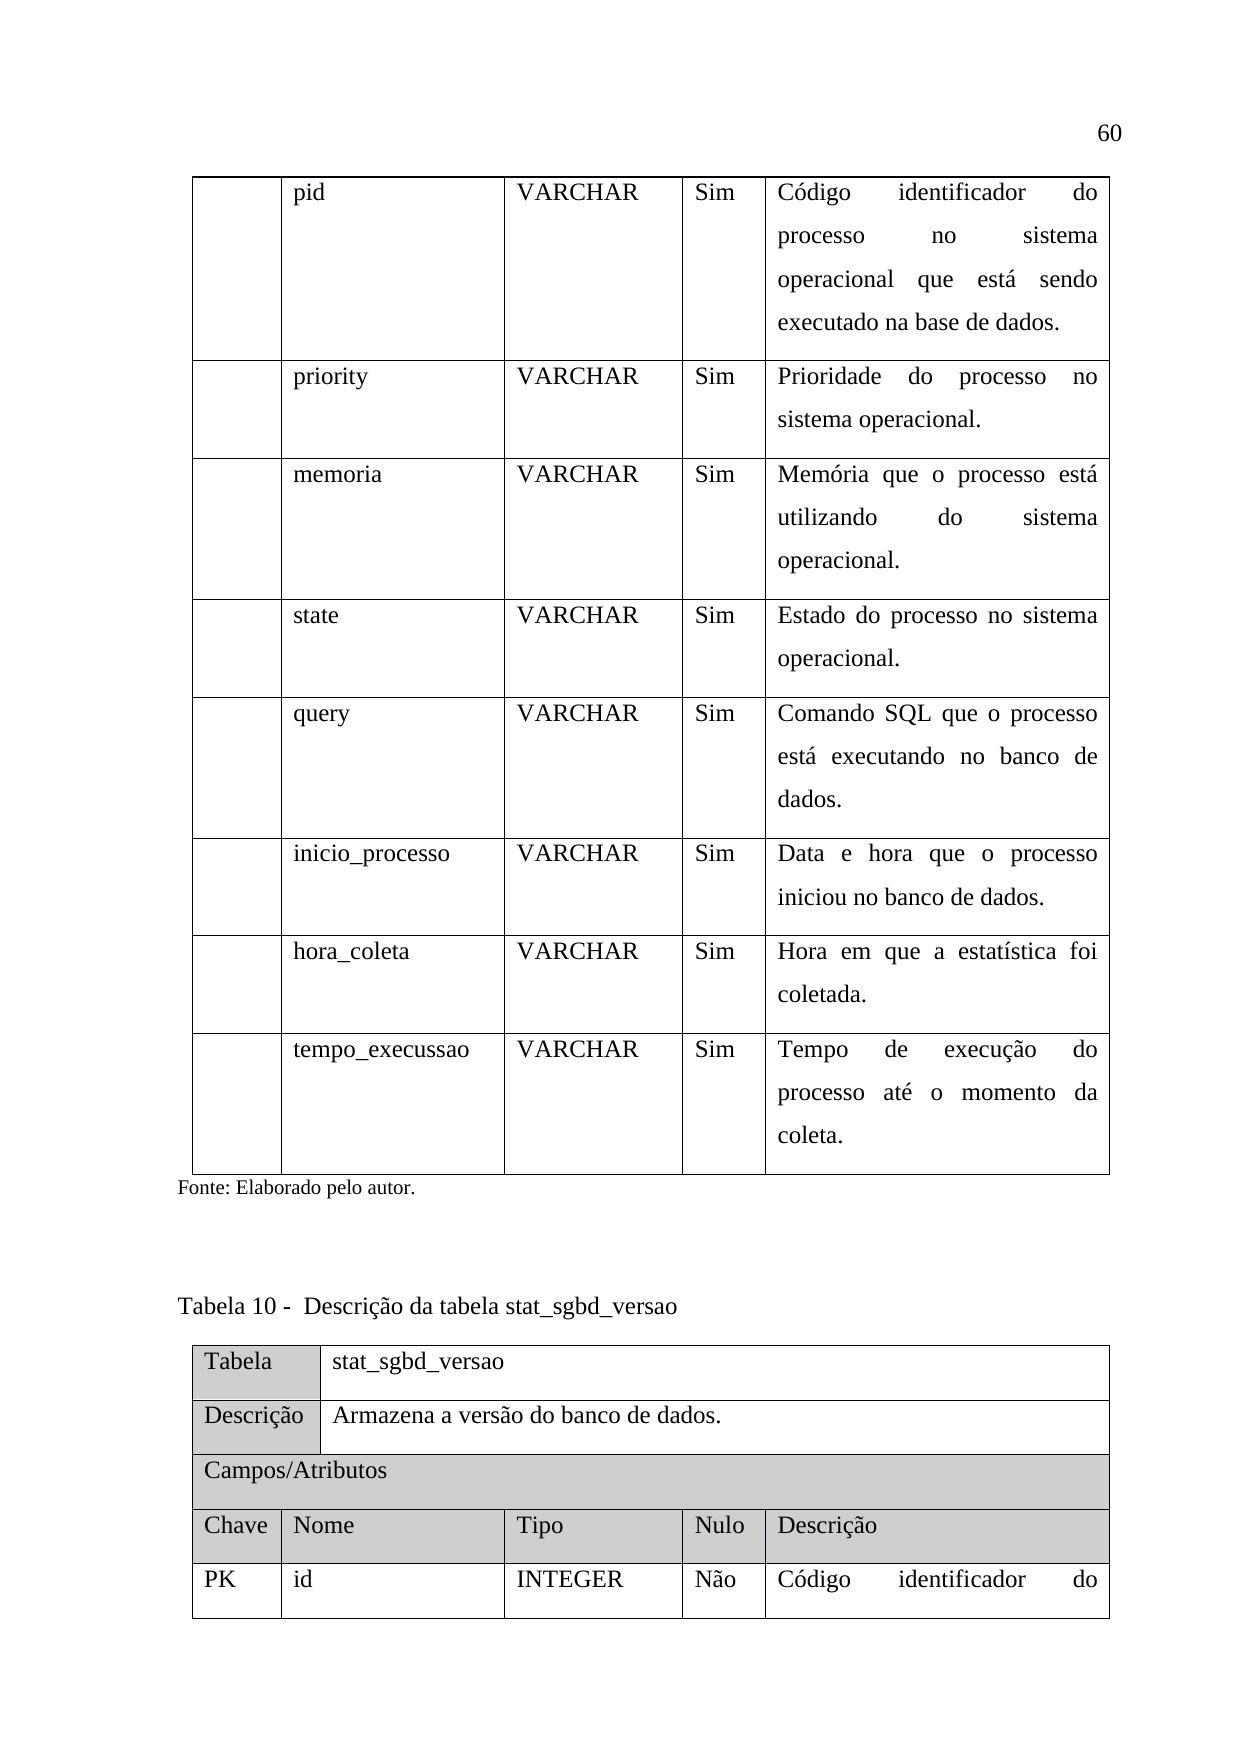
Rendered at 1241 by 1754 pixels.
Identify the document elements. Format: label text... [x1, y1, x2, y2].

table_cell hora_coleta [282, 936, 504, 1033]
table_cell Sim [683, 1034, 765, 1174]
table_cell Código identificador do processo no sistema operacional que está sendo executado na base de dados. [766, 178, 1109, 360]
table_cell memoria [282, 459, 504, 599]
table_cell Prioridade do processo no sistema operacional. [766, 361, 1109, 458]
table_cell [193, 459, 281, 599]
table_cell tempo_execussao [282, 1034, 504, 1174]
table_cell VARCHAR [505, 936, 682, 1033]
table_cell Sim [683, 839, 765, 935]
table_cell [193, 936, 281, 1033]
table_cell VARCHAR [505, 600, 682, 697]
table_cell Campos/Atributos [193, 1455, 1109, 1509]
table_cell INTEGER [505, 1564, 682, 1618]
list Fonte: Elaborado pelo autor. [177, 1175, 1122, 1199]
table_cell Sim [683, 178, 765, 360]
table_header Tabela [193, 1346, 320, 1399]
table_cell Estado do processo no sistema operacional. [766, 600, 1109, 697]
table_cell state [282, 600, 504, 697]
text Tabela 10 - Descrição da tabela stat_sgbd_versao [177, 1291, 1122, 1320]
table_cell Chave [193, 1510, 281, 1563]
table_cell [193, 839, 281, 935]
table_cell VARCHAR [505, 1034, 682, 1174]
table_cell Não [683, 1564, 765, 1618]
table_cell Descrição [193, 1401, 320, 1454]
table_cell Armazena a versão do banco de dados. [321, 1401, 1109, 1454]
table_cell [193, 178, 281, 360]
table_cell [193, 698, 281, 837]
table_cell priority [282, 361, 504, 458]
table_cell VARCHAR [505, 459, 682, 599]
table_cell Comando SQL que o processo está executando no banco de dados. [766, 698, 1109, 837]
table_cell Nulo [683, 1510, 765, 1563]
table_cell [193, 600, 281, 697]
table_cell VARCHAR [505, 698, 682, 837]
table_cell VARCHAR [505, 178, 682, 360]
table_cell Memória que o processo está utilizando do sistema operacional. [766, 459, 1109, 599]
table_cell Hora em que a estatística foi coletada. [766, 936, 1109, 1033]
table_cell Sim [683, 600, 765, 697]
table_cell Descrição [766, 1510, 1109, 1563]
table_cell Tipo [505, 1510, 682, 1563]
table_cell Nome [282, 1510, 504, 1563]
table_cell [193, 1034, 281, 1174]
table_cell Sim [683, 698, 765, 837]
table_cell VARCHAR [505, 839, 682, 935]
table_cell Código identificador do [766, 1564, 1109, 1618]
table_cell Sim [683, 361, 765, 458]
table_header stat_sgbd_versao [321, 1346, 1109, 1399]
table_cell Data e hora que o processo iniciou no banco de dados. [766, 839, 1109, 935]
table_cell inicio_processo [282, 839, 504, 935]
table_cell query [282, 698, 504, 837]
table_cell VARCHAR [505, 361, 682, 458]
table_cell Sim [683, 459, 765, 599]
table_cell Tempo de execução do processo até o momento da coleta. [766, 1034, 1109, 1174]
table_cell id [282, 1564, 504, 1618]
table_cell Sim [683, 936, 765, 1033]
table_cell [193, 361, 281, 458]
table_cell pid [282, 178, 504, 360]
table_cell PK [193, 1564, 281, 1618]
